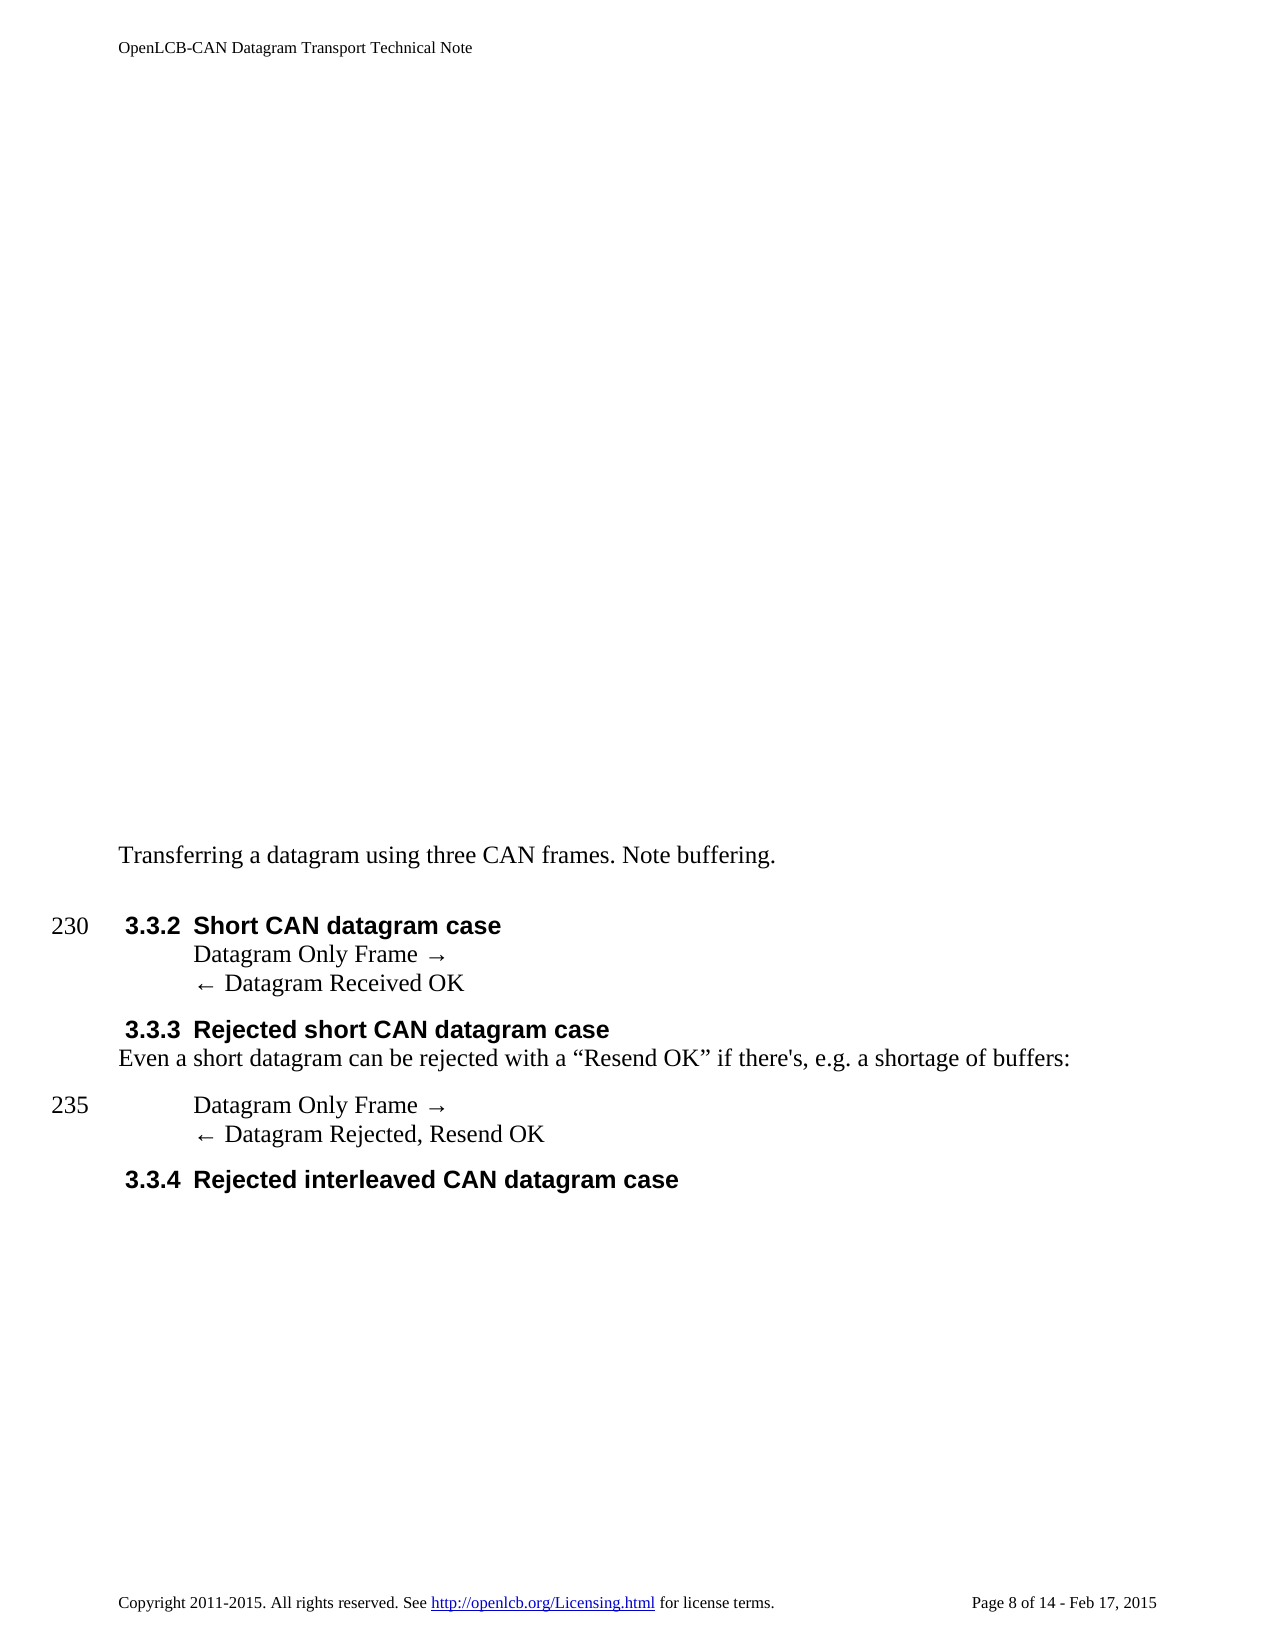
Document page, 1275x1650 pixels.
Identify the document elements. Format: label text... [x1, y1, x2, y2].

text ← Datagram Rejected, Resend OK [118, 1119, 1157, 1147]
text Even a short datagram can be rejected with a “Resend OK” if there's, e.g. a shortage of buffers: [118, 1043, 1157, 1072]
text Transferring a datagram using three CAN frames. Note buffering. [118, 486, 1157, 869]
text Datagram Only Frame → [118, 939, 1157, 968]
subtitle Short CAN datagram case [118, 911, 1157, 939]
subtitle Rejected interleaved CAN datagram case [118, 1165, 1157, 1194]
text Datagram Only Frame → [118, 1090, 1157, 1119]
text ← Datagram Received OK [118, 968, 1157, 997]
subtitle Rejected short CAN datagram case [118, 1015, 1157, 1043]
